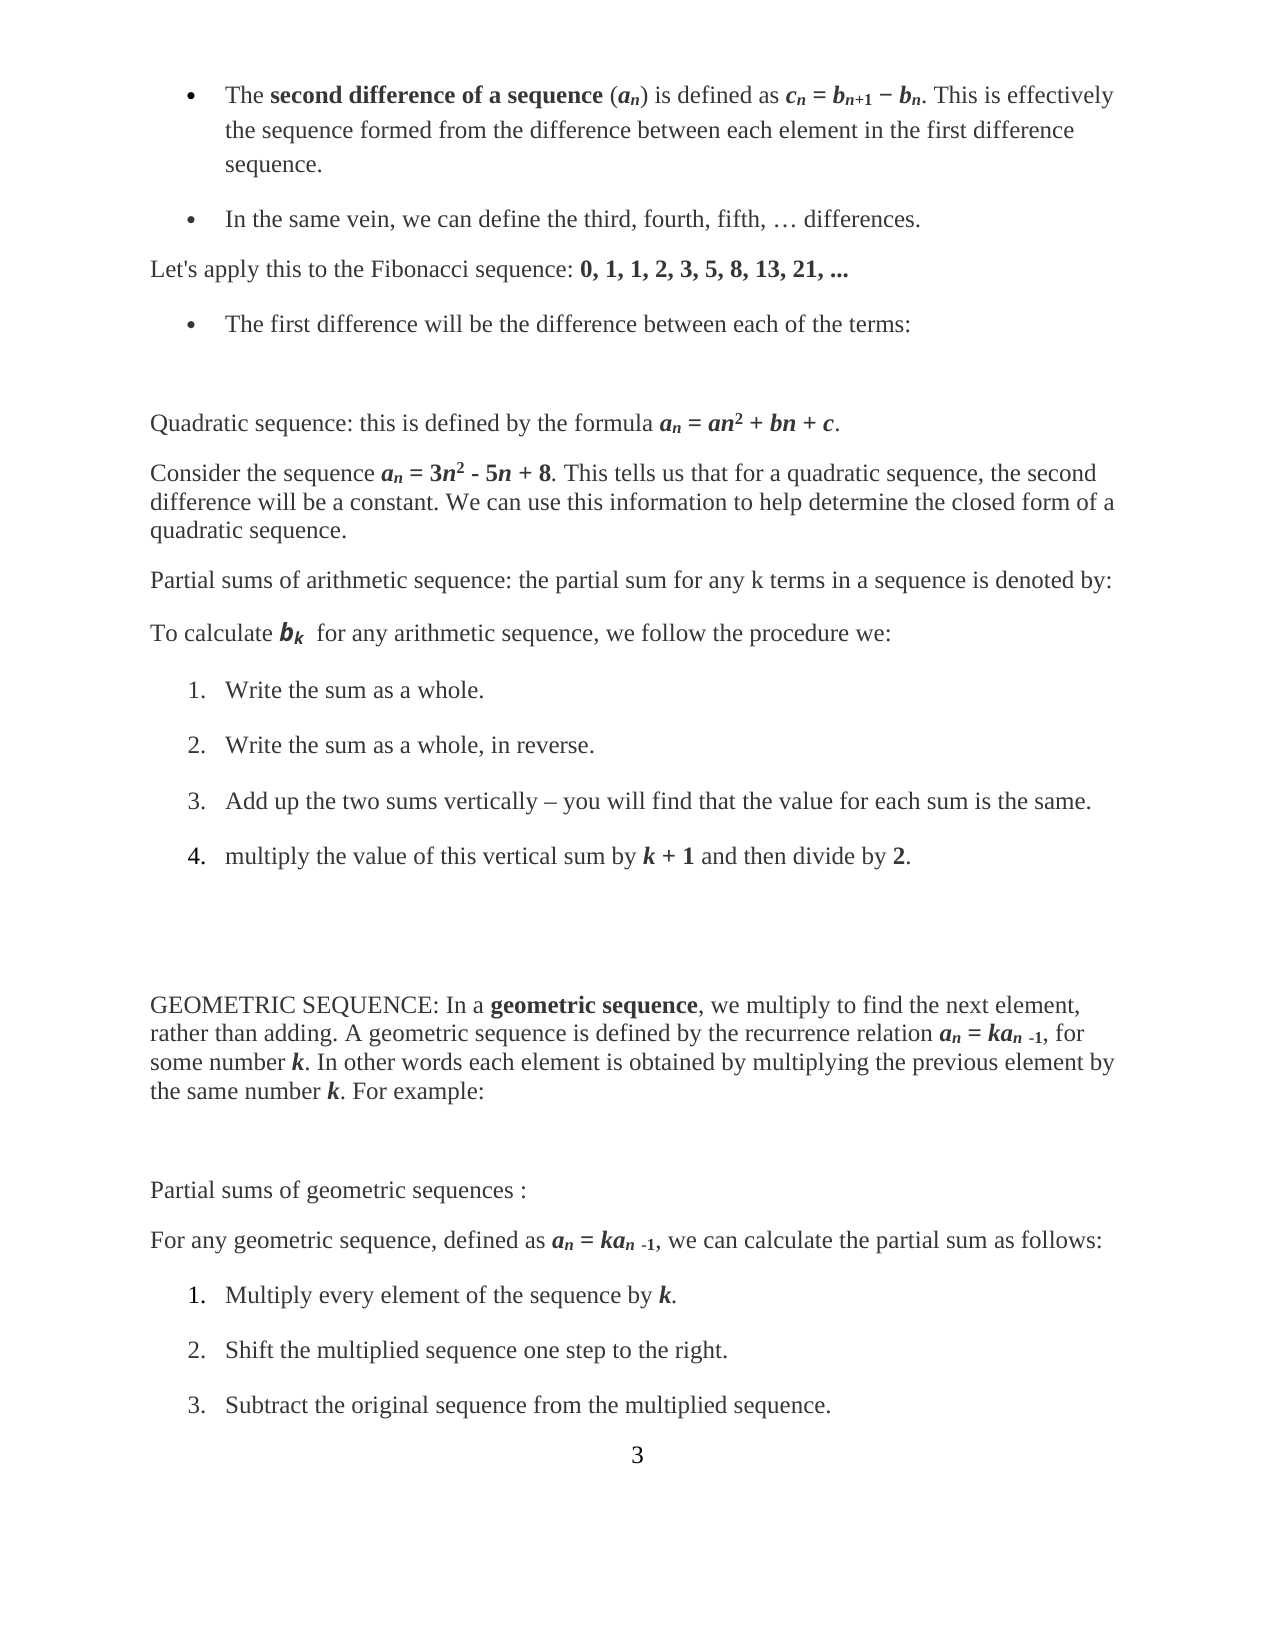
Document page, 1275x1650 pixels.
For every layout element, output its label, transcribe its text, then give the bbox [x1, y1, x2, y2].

text For any geometric sequence, defined as an = kan -1, we can calculate the partial sum as follows: [150, 1225, 1125, 1253]
list Subtract the original sequence from the multiplied sequence. [187, 1385, 1125, 1419]
text Partial sums of arithmetic sequence: the partial sum for any k terms in a sequence is denoted by: [150, 565, 1125, 594]
list Shift the multiplied sequence one step to the right. [187, 1329, 1125, 1364]
text Partial sums of geometric sequences : [150, 1175, 1125, 1204]
text To calculate bk for any arithmetic sequence, we follow the procedure we: [150, 615, 1125, 649]
text Quadratic sequence: this is defined by the formula an = an2 + bn + c. [150, 408, 1125, 437]
list Multiply every element of the sequence by k. [187, 1274, 1125, 1309]
list multiply the value of this vertical sum by k + 1 and then divide by 2. [187, 835, 1125, 870]
text Let's apply this to the Fibonacci sequence: 0, 1, 1, 2, 3, 5, 8, 13, 21, ... [150, 254, 1125, 283]
list Write the sum as a whole. [187, 670, 1125, 704]
list The second difference of a sequence (an) is defined as cn = bn+1 − bn. This is effectively the sequence formed from the difference between each element in the first difference sequence. [187, 75, 1125, 178]
list Write the sum as a whole, in reverse. [187, 725, 1125, 759]
list The first difference will be the difference between each of the terms: [187, 304, 1125, 338]
text GEOMETRIC SEQUENCE: In a geometric sequence, we multiply to find the next element, rather than adding. A geometric sequence is defined by the recurrence relation an = kan -1, for some number k. In other words each element is obtained by multiplying the previous element by the same number k. For example: [150, 990, 1125, 1105]
list Add up the two sums vertically – you will find that the value for each sum is the same. [187, 780, 1125, 814]
list In the same vein, we can define the third, fourth, fifth, … differences. [187, 199, 1125, 233]
text Consider the sequence an = 3n2 - 5n + 8. This tells us that for a quadratic sequence, the second difference will be a constant. We can use this information to help determine the closed form of a quadratic sequence. [150, 458, 1125, 544]
